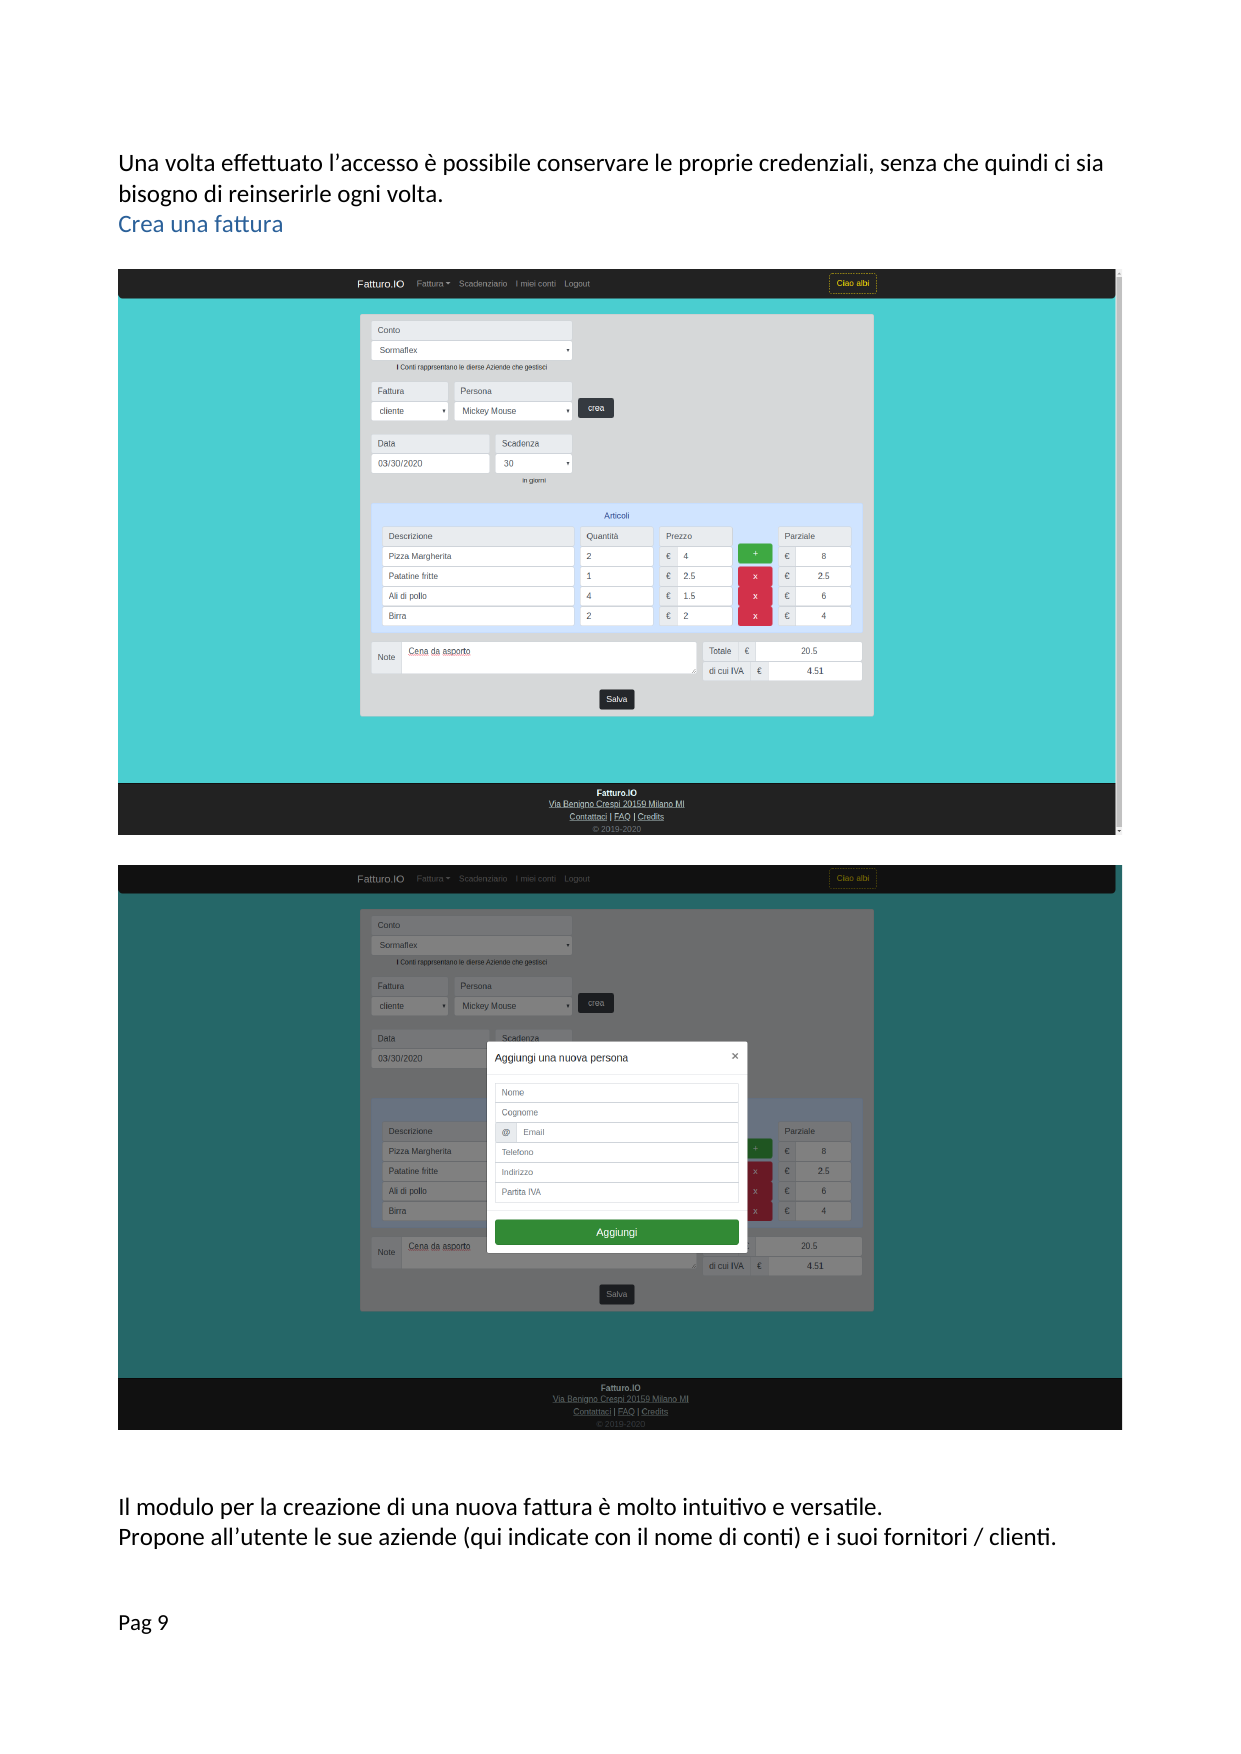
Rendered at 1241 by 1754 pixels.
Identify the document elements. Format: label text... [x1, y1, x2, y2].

picture [118, 865, 1123, 1430]
text Propone all’utente le sue aziende (qui indicate con il nome di conti) e i suoi fornitori / clienti. [118, 1521, 1122, 1552]
text Una volta effettuato l’accesso è possibile conservare le proprie credenziali, senza che quindi ci sia bisogno di reinserirle ogni volta. [118, 148, 1122, 209]
text Crea una fattura [118, 209, 1122, 239]
picture [118, 269, 1123, 835]
text Il modulo per la creazione di una nuova fattura è molto intuitivo e versatile. [118, 1491, 1122, 1521]
